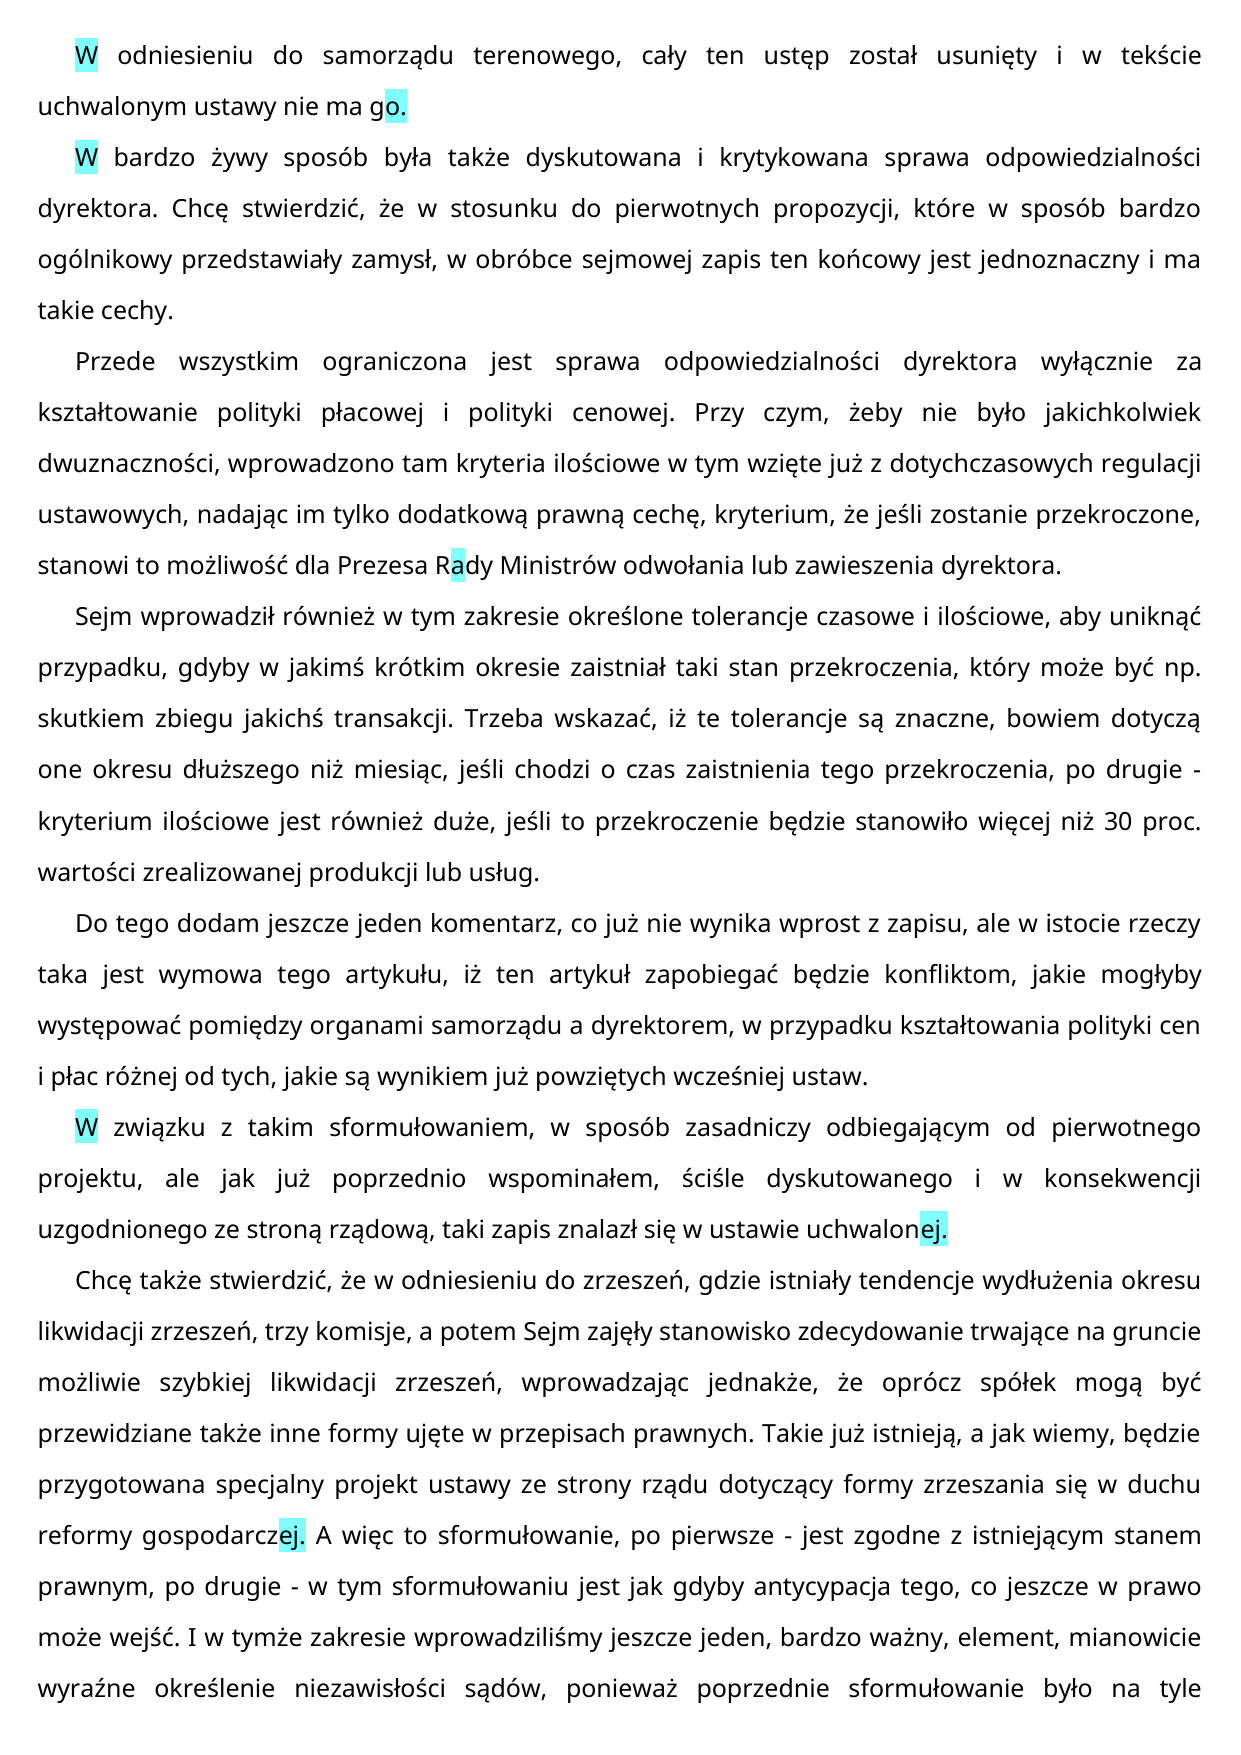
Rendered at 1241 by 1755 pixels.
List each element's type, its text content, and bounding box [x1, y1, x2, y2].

text W odniesieniu do samorządu terenowego, cały ten ustęp został usunięty i w tekście uchwalonym ustawy nie ma go. [37, 37, 1203, 123]
text Chcę także stwierdzić, że w odniesieniu do zrzeszeń, gdzie istniały tendencje wydłużenia okresu likwidacji zrzeszeń, trzy komisje, a potem Sejm zajęły stanowisko zdecydowanie trwające na gruncie możliwie szybkiej likwidacji zrzeszeń, wprowadzając jednakże, że oprócz spółek mogą być przewidziane także inne formy ujęte w przepisach prawnych. Takie już istnieją, a jak wiemy, będzie przygotowana specjalny projekt ustawy ze strony rządu dotyczący formy zrzeszania się w duchu reformy gospodarczej. A więc to sformułowanie, po pierwsze - jest zgodne z istniejącym stanem prawnym, po drugie - w tym sformułowaniu jest jak gdyby antycypacja tego, co jeszcze w prawo może wejść. I w tymże zakresie wprowadziliśmy jeszcze jeden, bardzo ważny, element, mianowicie wyraźne określenie niezawisłości sądów, ponieważ poprzednie sformułowanie było na tyle [37, 1262, 1203, 1705]
text W bardzo żywy sposób była także dyskutowana i krytykowana sprawa odpowiedzialności dyrektora. Chcę stwierdzić, że w stosunku do pierwotnych propozycji, które w sposób bardzo ogólnikowy przedstawiały zamysł, w obróbce sejmowej zapis ten końcowy jest jednoznaczny i ma takie cechy. [37, 139, 1203, 327]
text Przede wszystkim ograniczona jest sprawa odpowiedzialności dyrektora wyłącznie za kształtowanie polityki płacowej i polityki cenowej. Przy czym, żeby nie było jakichkolwiek dwuznaczności, wprowadzono tam kryteria ilościowe w tym wzięte już z dotychczasowych regulacji ustawowych, nadając im tylko dodatkową prawną cechę, kryterium, że jeśli zostanie przekroczone, stanowi to możliwość dla Prezesa Rady Ministrów odwołania lub zawieszenia dyrektora. [37, 344, 1203, 582]
text W związku z takim sformułowaniem, w sposób zasadniczy odbiegającym od pierwotnego projektu, ale jak już poprzednio wspominałem, ściśle dyskutowanego i w konsekwencji uzgodnionego ze stroną rządową, taki zapis znalazł się w ustawie uchwalonej. [37, 1109, 1203, 1246]
text Sejm wprowadził również w tym zakresie określone tolerancje czasowe i ilościowe, aby uniknąć przypadku, gdyby w jakimś krótkim okresie zaistniał taki stan przekroczenia, który może być np. skutkiem zbiegu jakichś transakcji. Trzeba wskazać, iż te tolerancje są znaczne, bowiem dotyczą one okresu dłuższego niż miesiąc, jeśli chodzi o czas zaistnienia tego przekroczenia, po drugie - kryterium ilościowe jest również duże, jeśli to przekroczenie będzie stanowiło więcej niż 30 proc. wartości zrealizowanej produkcji lub usług. [37, 599, 1203, 888]
text Do tego dodam jeszcze jeden komentarz, co już nie wynika wprost z zapisu, ale w istocie rzeczy taka jest wymowa tego artykułu, iż ten artykuł zapobiegać będzie konfliktom, jakie mogłyby występować pomiędzy organami samorządu a dyrektorem, w przypadku kształtowania polityki cen i płac różnej od tych, jakie są wynikiem już powziętych wcześniej ustaw. [37, 905, 1203, 1092]
